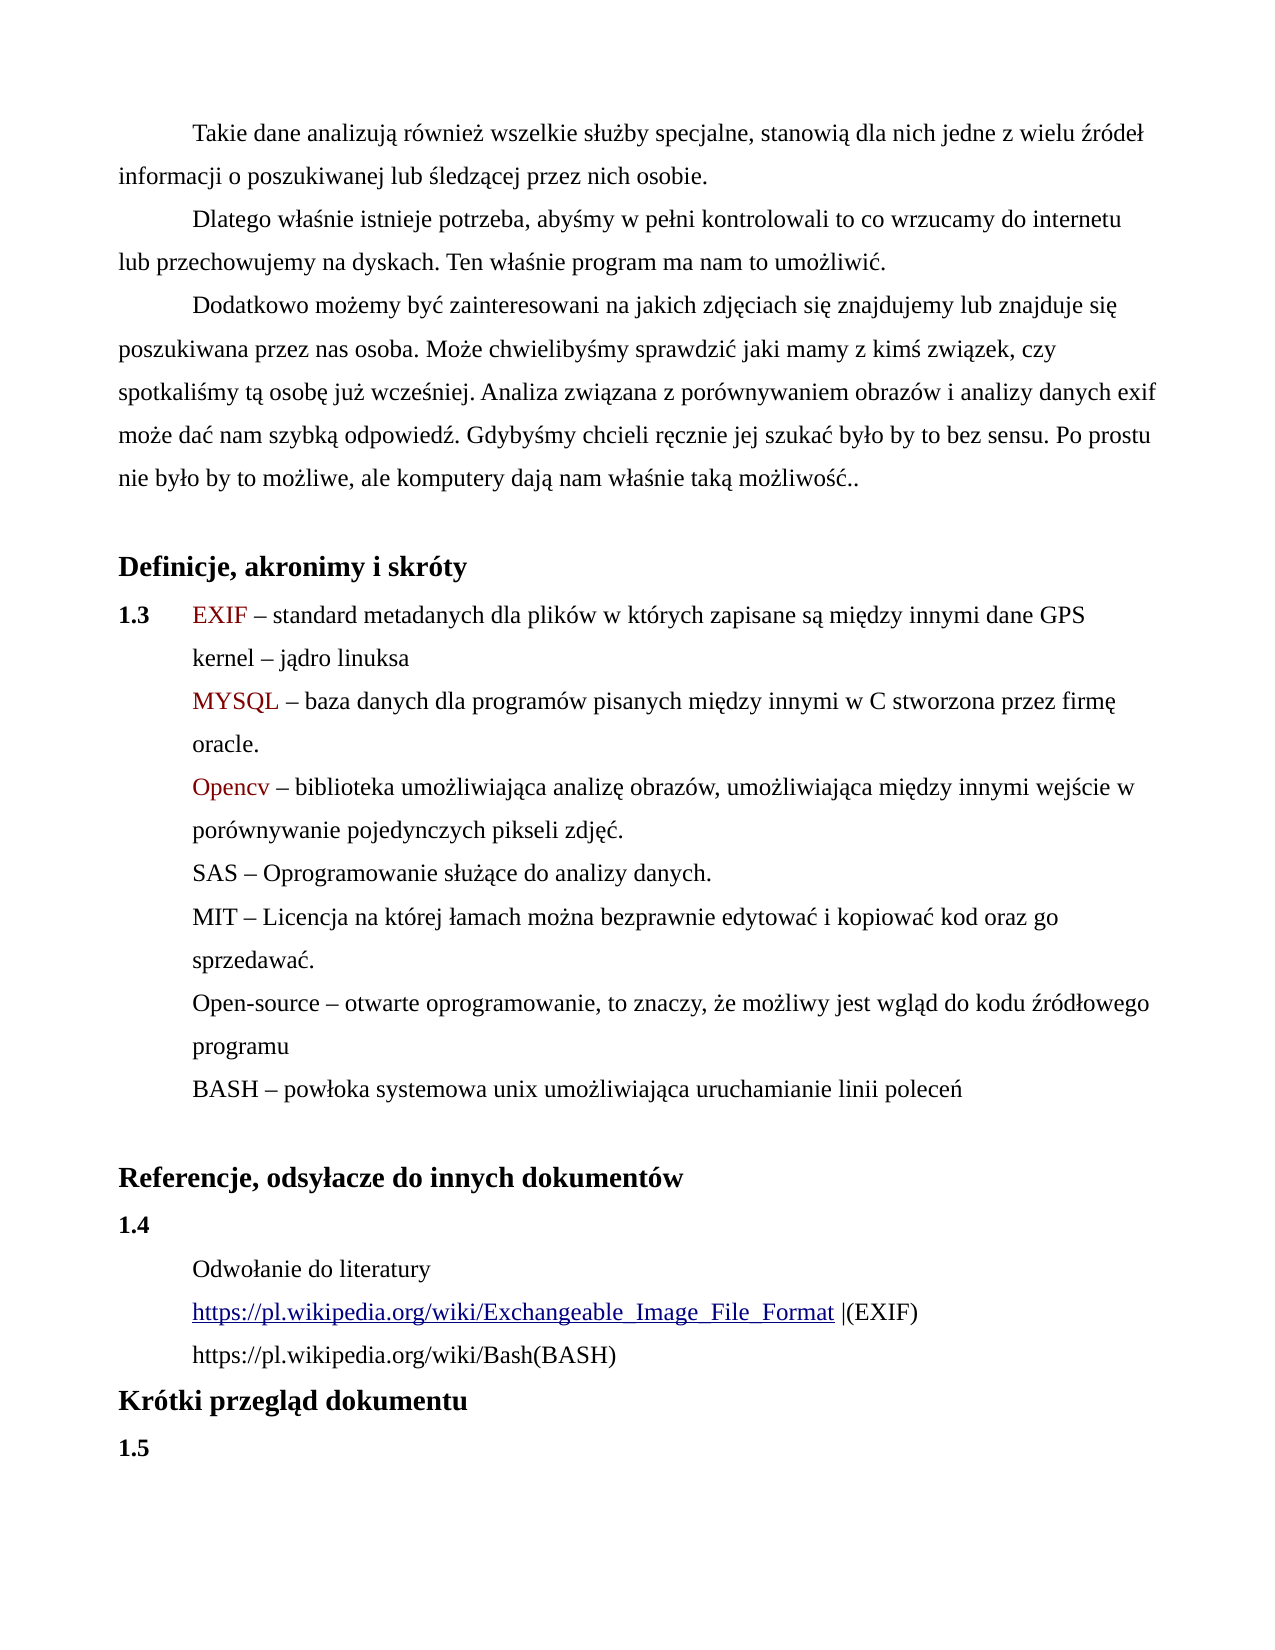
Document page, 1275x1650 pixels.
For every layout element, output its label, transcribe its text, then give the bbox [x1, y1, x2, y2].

text MIT – Licencja na której łamach można bezprawnie edytować i kopiować kod oraz go sprzedawać. [118, 902, 1157, 973]
text Referencje, odsyłacze do innych dokumentów [118, 1160, 1157, 1194]
text kernel – jądro linuksa [118, 643, 1157, 672]
text https://pl.wikipedia.org/wiki/Bash(BASH) [118, 1340, 1157, 1369]
text Definicje, akronimy i skróty [118, 549, 1157, 583]
text Open-source – otwarte oprogramowanie, to znaczy, że możliwy jest wgląd do kodu źródłowego programu [118, 988, 1157, 1060]
text 1.3 EXIF – standard metadanych dla plików w których zapisane są między innymi dane GPS [118, 600, 1157, 628]
text Opencv – biblioteka umożliwiająca analizę obrazów, umożliwiająca między innymi wejście w porównywanie pojedynczych pikseli zdjęć. [118, 772, 1157, 844]
text MYSQL – baza danych dla programów pisanych między innymi w C stworzona przez firmę oracle. [118, 686, 1157, 758]
text 1.4 [118, 1211, 1157, 1239]
text Odwołanie do literatury [118, 1254, 1157, 1282]
text BASH – powłoka systemowa unix umożliwiająca uruchamianie linii poleceń [118, 1074, 1157, 1103]
text Dodatkowo możemy być zainteresowani na jakich zdjęciach się znajdujemy lub znajduje się poszukiwana przez nas osoba. Może chwielibyśmy sprawdzić jaki mamy z kimś związek, czy spotkaliśmy tą osobę już wcześniej. Analiza związana z porównywaniem obrazów i analizy danych exif może dać nam szybką odpowiedź. Gdybyśmy chcieli ręcznie jej szukać było by to bez sensu. Po prostu nie było by to możliwe, ale komputery dają nam właśnie taką możliwość.. [118, 291, 1157, 492]
text https://pl.wikipedia.org/wiki/Exchangeable_Image_File_Format |(EXIF) [118, 1297, 1157, 1326]
text Dlatego właśnie istnieje potrzeba, abyśmy w pełni kontrolowali to co wrzucamy do internetu lub przechowujemy na dyskach. Ten właśnie program ma nam to umożliwić. [118, 204, 1157, 276]
text Takie dane analizują również wszelkie służby specjalne, stanowią dla nich jedne z wielu źródeł informacji o poszukiwanej lub śledzącej przez nich osobie. [118, 118, 1157, 190]
text Krótki przegląd dokumentu [118, 1383, 1157, 1417]
text 1.5 [118, 1433, 1157, 1462]
text SAS – Oprogramowanie służące do analizy danych. [118, 858, 1157, 887]
